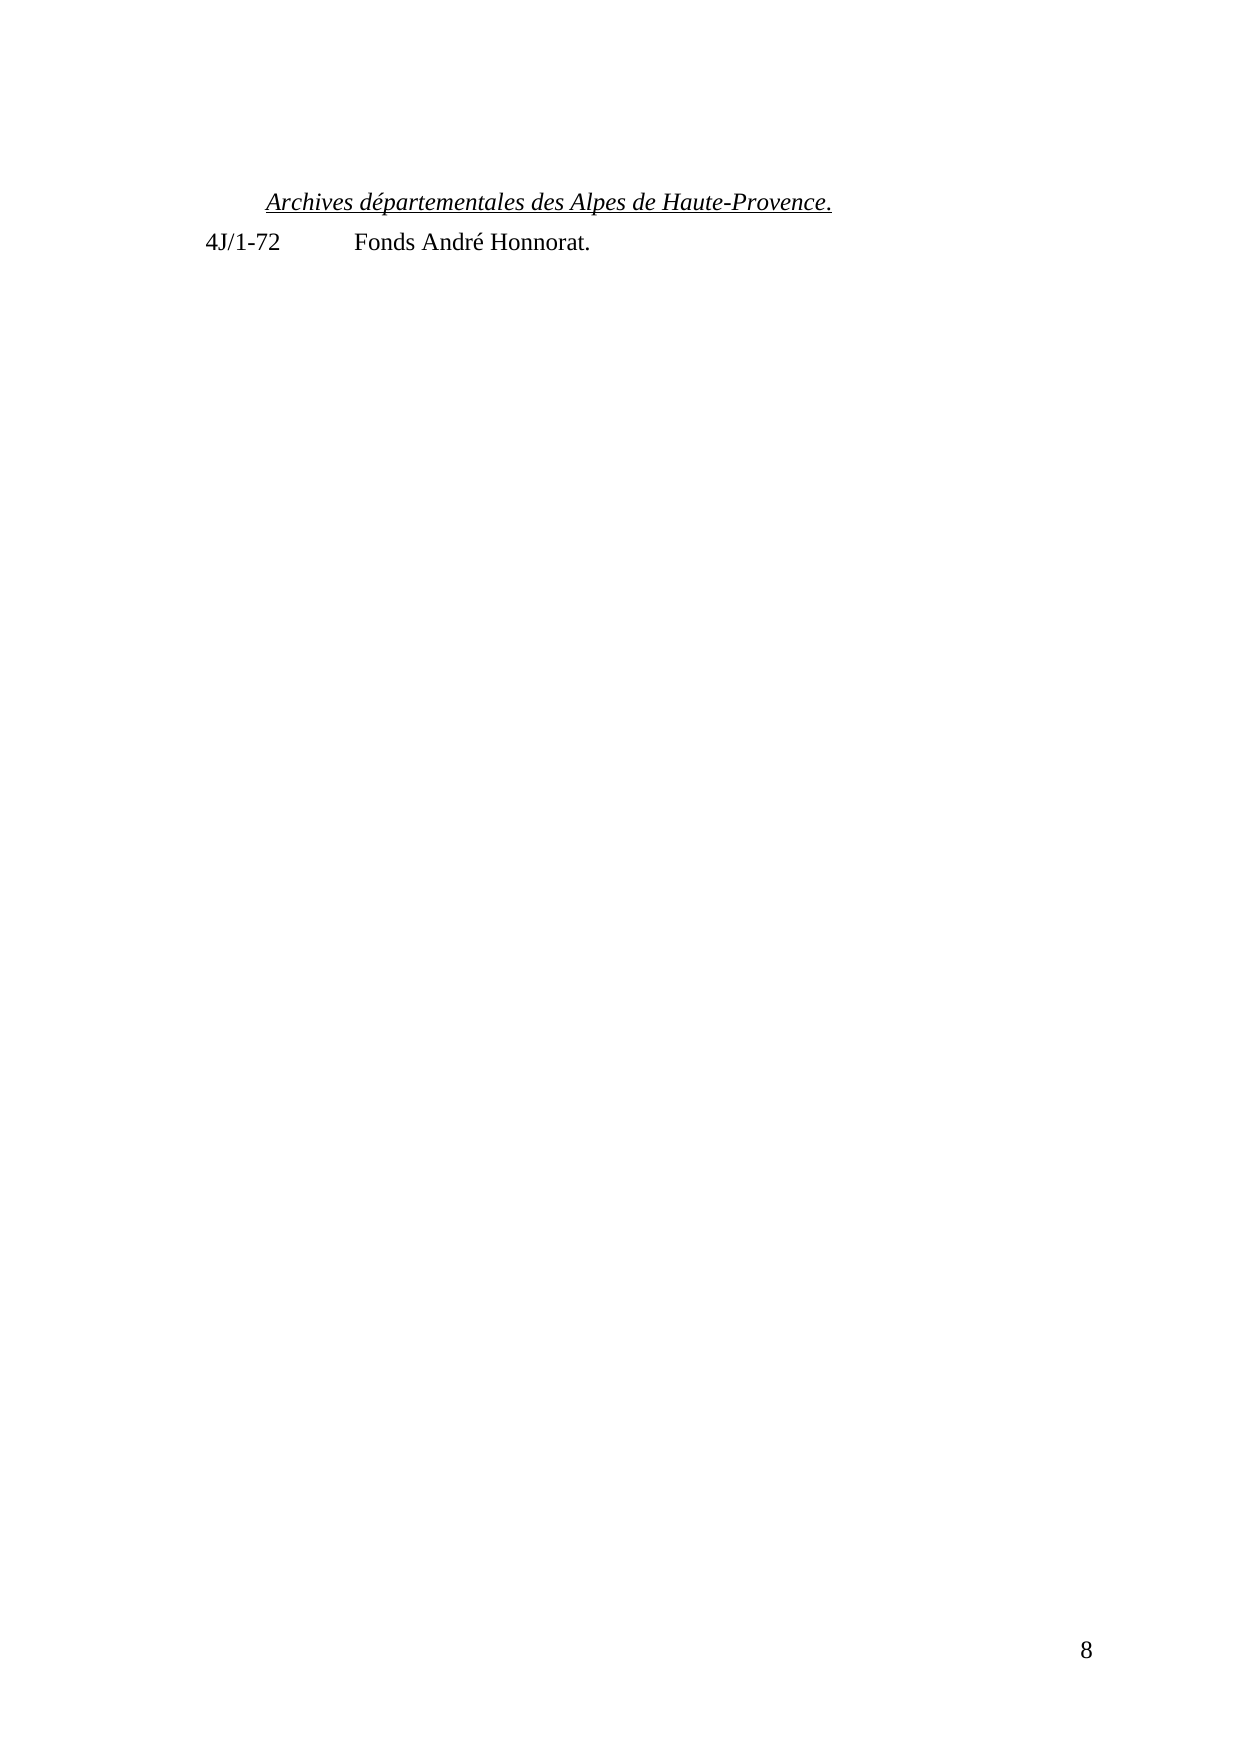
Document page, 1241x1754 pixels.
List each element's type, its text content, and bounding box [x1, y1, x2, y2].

text Archives départementales des Alpes de Haute-Provence. [207, 188, 1093, 216]
text 4J/1-72 Fonds André Honnorat. [205, 228, 1093, 256]
